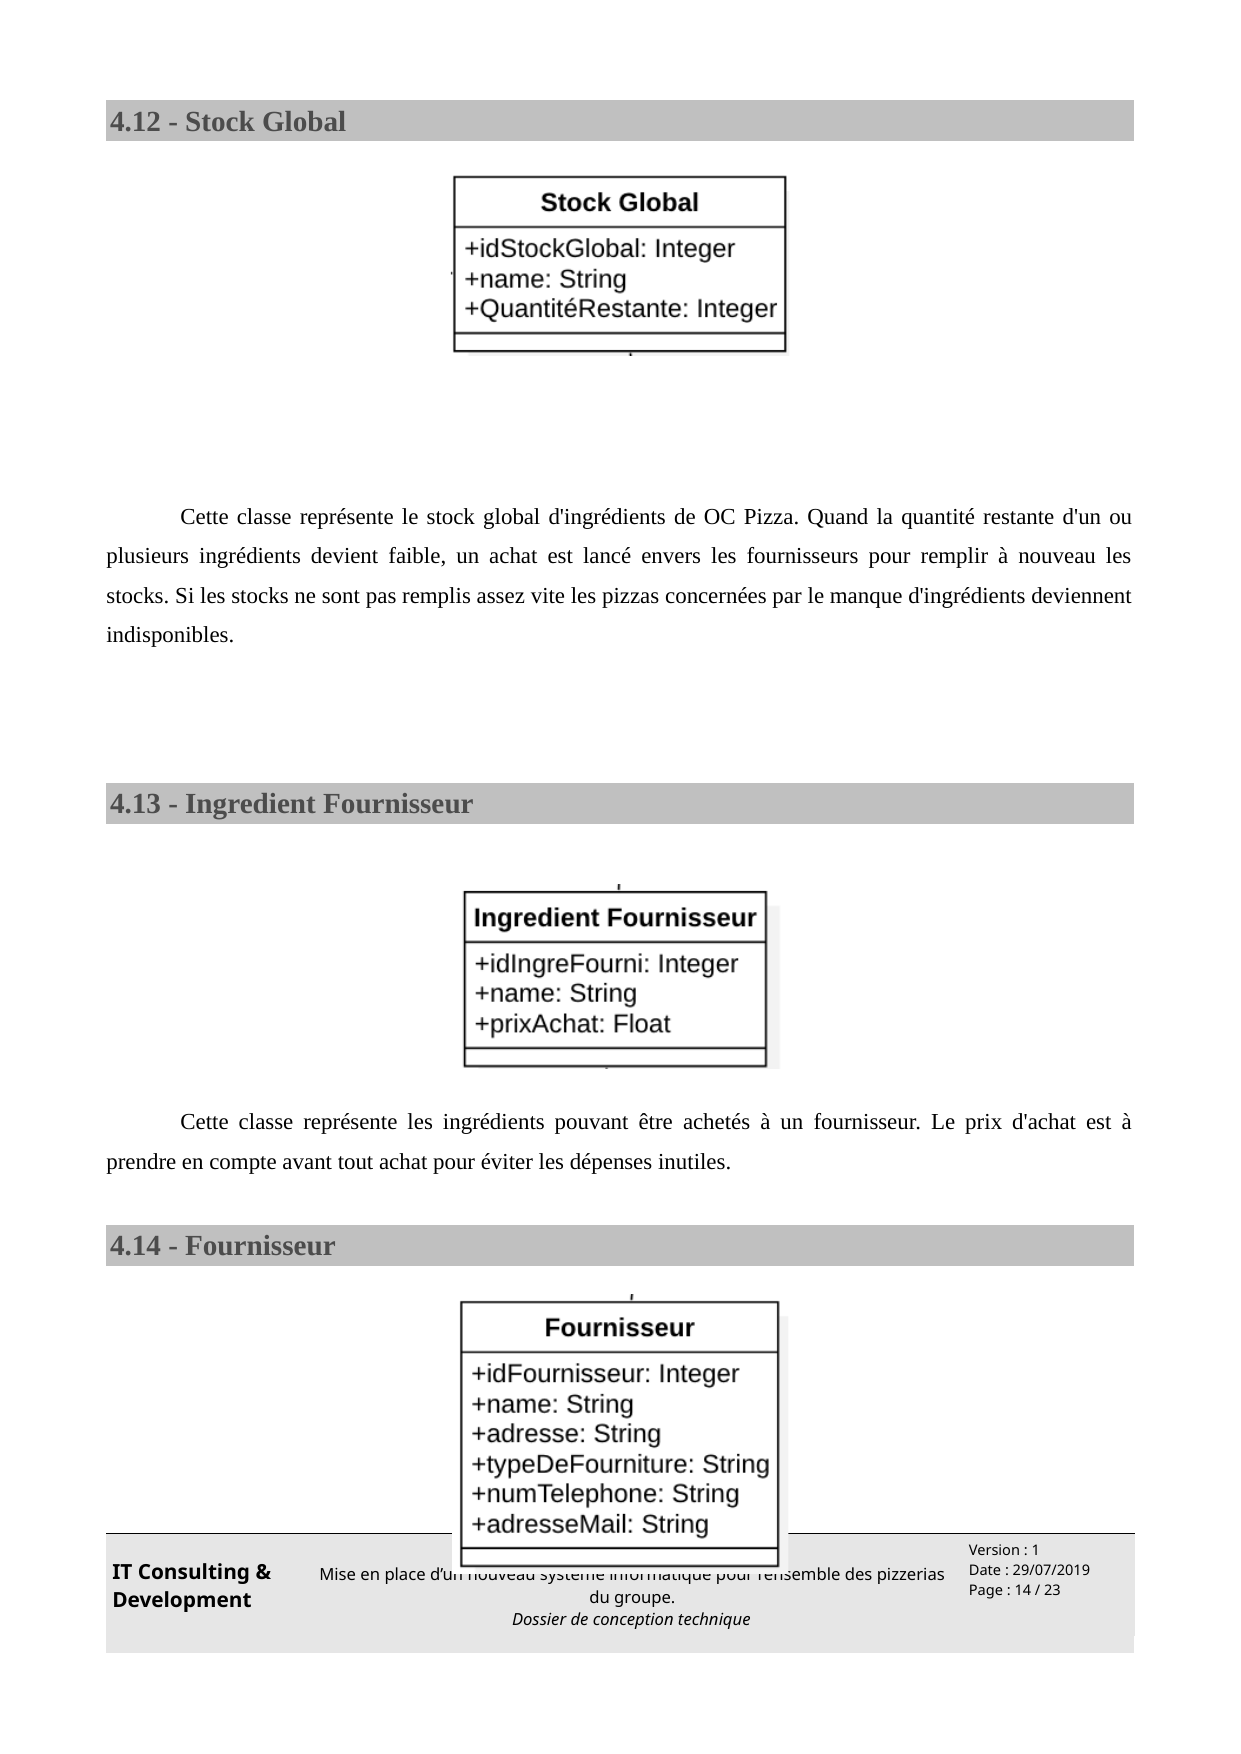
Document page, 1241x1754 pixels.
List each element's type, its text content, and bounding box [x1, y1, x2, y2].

subtitle Stock Global [107, 101, 1133, 140]
subtitle Ingredient Fournisseur [107, 784, 1133, 823]
text Cette classe représente le stock global d'ingrédients de OC Pizza. Quand la quantité restante d'un ou plusieurs ingrédients devient faible, un achat est lancé envers les fournisseurs pour remplir à nouveau les stocks. Si les stocks ne sont pas remplis assez vite les pizzas concernées par le manque d'ingrédients deviennent indisponibles. [106, 503, 1134, 648]
text Cette classe représente les ingrédients pouvant être achetés à un fournisseur. Le prix d'achat est à prendre en compte avant tout achat pour éviter les dépenses inutiles. [106, 1108, 1134, 1174]
picture [452, 1294, 789, 1574]
picture [457, 884, 783, 1069]
subtitle Fournisseur [107, 1226, 1133, 1265]
picture [450, 170, 790, 356]
